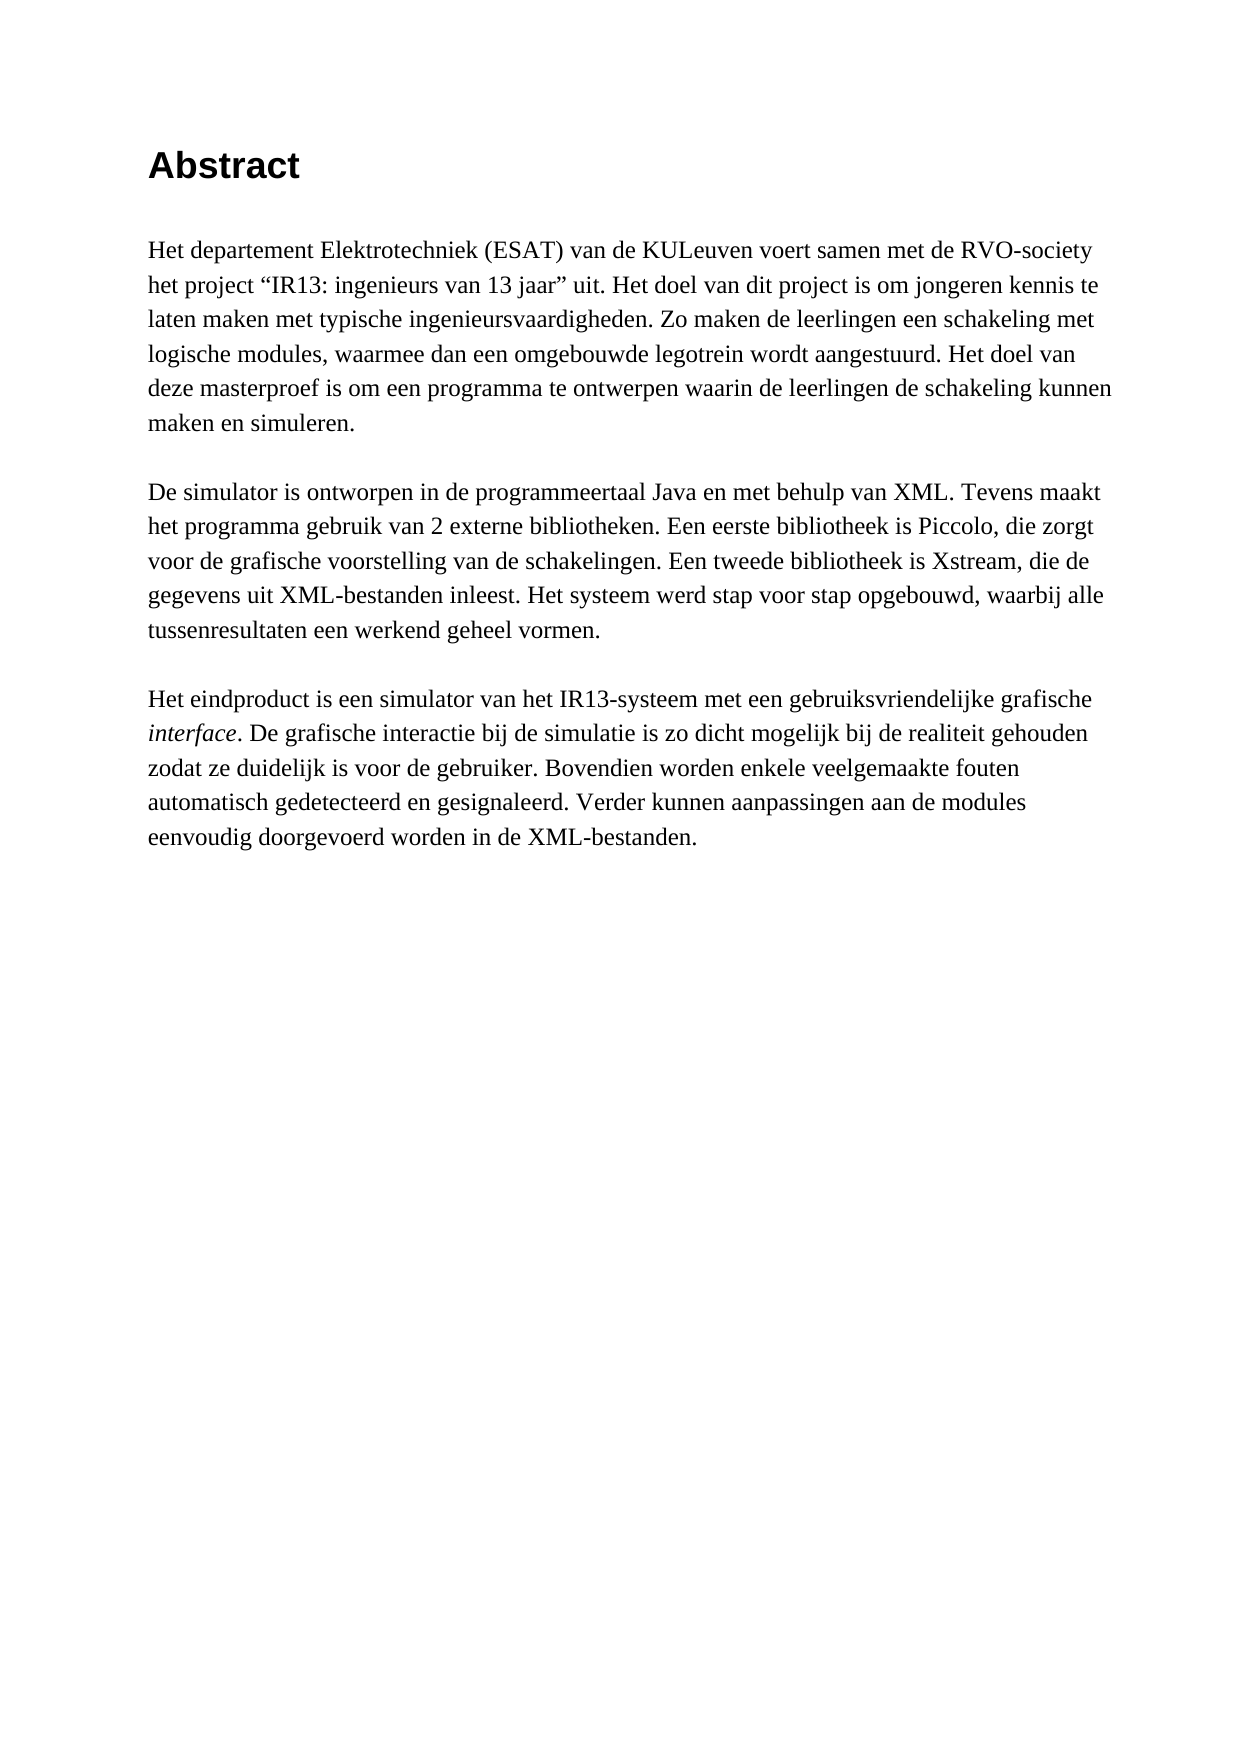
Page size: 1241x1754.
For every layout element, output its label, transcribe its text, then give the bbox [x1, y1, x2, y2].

text Het eindproduct is een simulator van het IR13-systeem met een gebruiksvriendelijke grafische interface. De grafische interactie bij de simulatie is zo dicht mogelijk bij de realiteit gehouden zodat ze duidelijk is voor de gebruiker. Bovendien worden enkele veelgemaakte fouten automatisch gedetecteerd en gesignaleerd. Verder kunnen aanpassingen aan de modules eenvoudig doorgevoerd worden in de XML-bestanden. [148, 684, 1122, 850]
text De simulator is ontworpen in de programmeertaal Java en met behulp van XML. Tevens maakt het programma gebruik van 2 externe bibliotheken. Een eerste bibliotheek is Piccolo, die zorgt voor de grafische voorstelling van de schakelingen. Een tweede bibliotheek is Xstream, die de gegevens uit XML-bestanden inleest. Het systeem werd stap voor stap opgebouwd, waarbij alle tussenresultaten een werkend geheel vormen. [148, 477, 1122, 643]
text Het departement Elektrotechniek (ESAT) van de KULeuven voert samen met de RVO-society het project “IR13: ingenieurs van 13 jaar” uit. Het doel van dit project is om jongeren kennis te laten maken met typische ingenieursvaardigheden. Zo maken de leerlingen een schakeling met logische modules, waarmee dan een omgebouwde legotrein wordt aangestuurd. Het doel van deze masterproef is om een programma te ontwerpen waarin de leerlingen de schakeling kunnen maken en simuleren. [148, 236, 1122, 437]
text Abstract [148, 143, 1122, 186]
